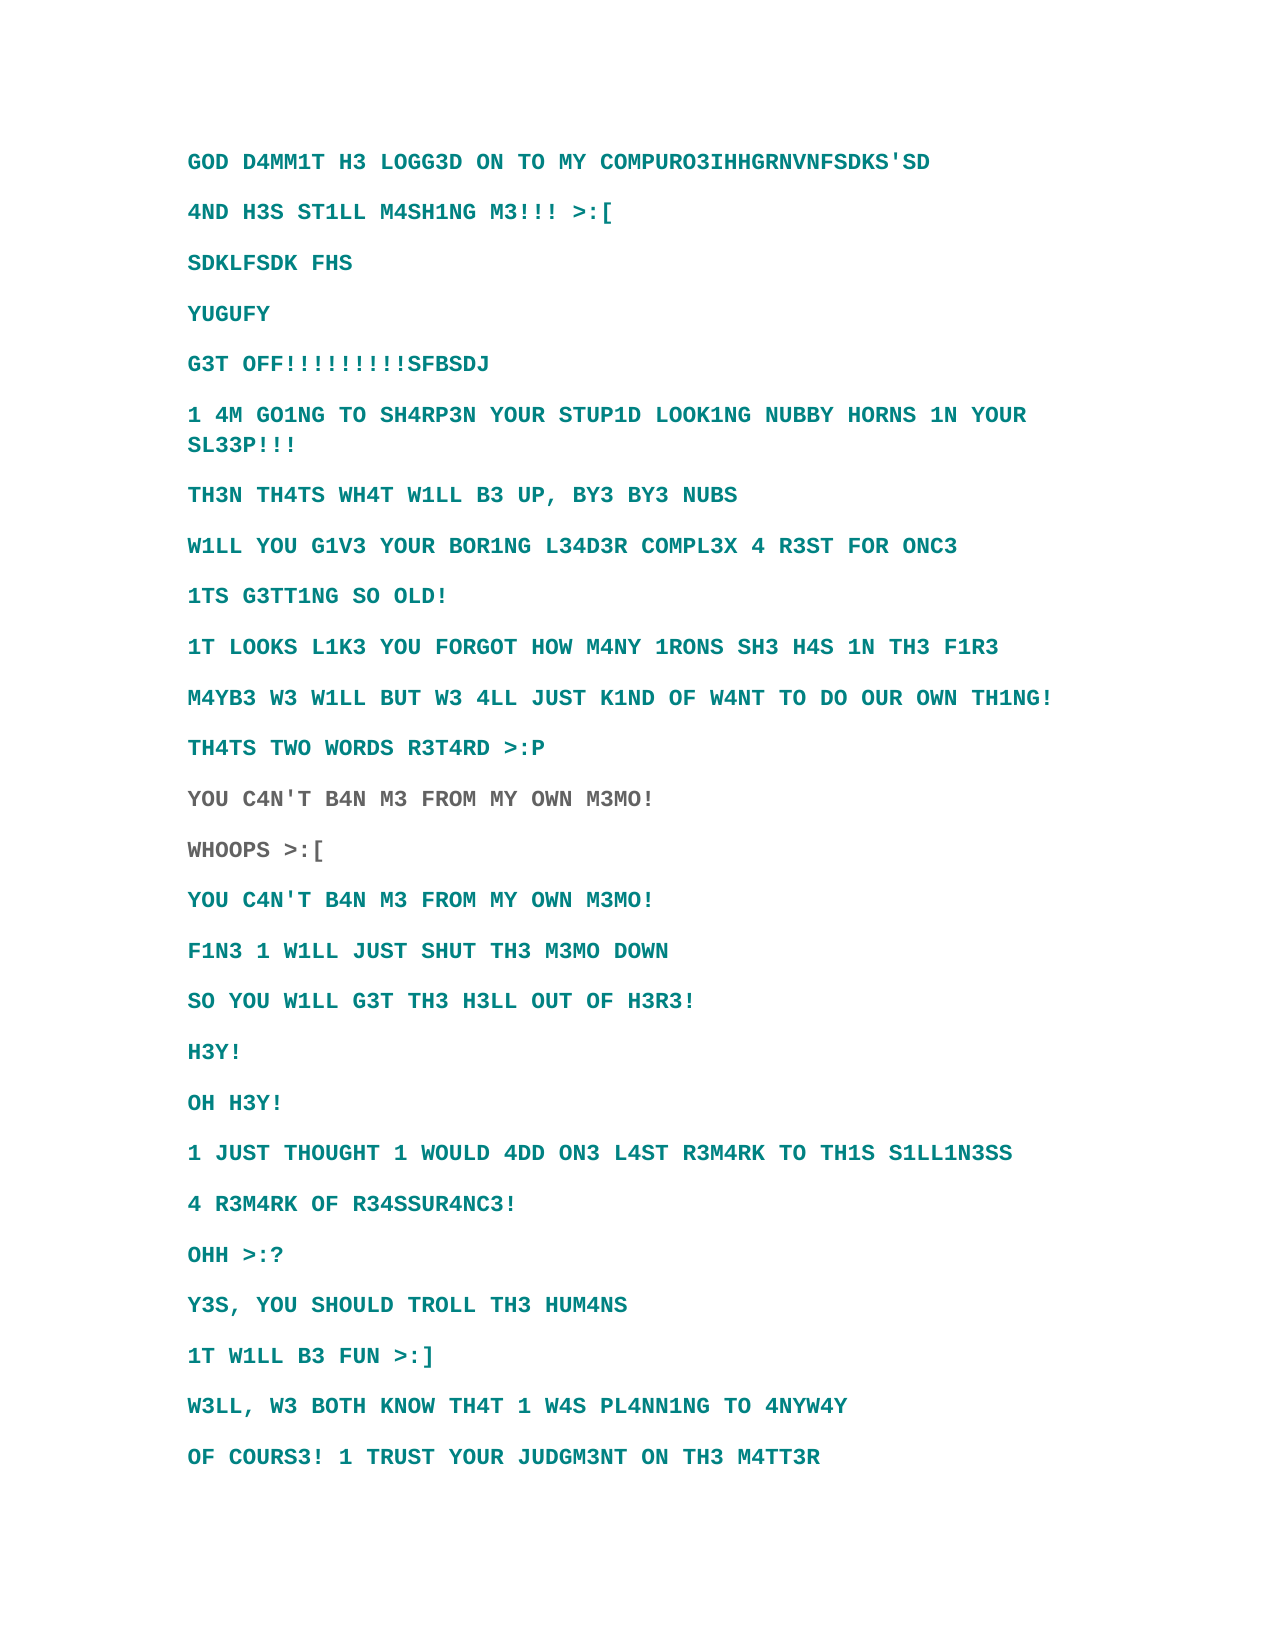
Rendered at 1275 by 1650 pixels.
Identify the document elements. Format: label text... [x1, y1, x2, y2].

text Y3S, YOU SHOULD TROLL TH3 HUM4NS [187, 1293, 1087, 1319]
text 1T LOOKS L1K3 YOU FORGOT HOW M4NY 1RONS SH3 H4S 1N TH3 F1R3 [187, 635, 1087, 661]
text F1N3 1 W1LL JUST SHUT TH3 M3MO DOWN [187, 939, 1087, 965]
text YOU C4N'T B4N M3 FROM MY OWN M3MO! [187, 888, 1087, 914]
text OH H3Y! [187, 1091, 1087, 1117]
text OF COURS3! 1 TRUST YOUR JUDGM3NT ON TH3 M4TT3R [187, 1445, 1087, 1471]
text 1T W1LL B3 FUN >:] [187, 1344, 1087, 1370]
text TH4TS TWO WORDS R3T4RD >:P [187, 737, 1087, 763]
text YUGUFY [187, 302, 1087, 328]
text TH3N TH4TS WH4T W1LL B3 UP, BY3 BY3 NUBS [187, 483, 1087, 509]
text W3LL, W3 BOTH KNOW TH4T 1 W4S PL4NN1NG TO 4NYW4Y [187, 1395, 1087, 1421]
text 4 R3M4RK OF R34SSUR4NC3! [187, 1192, 1087, 1218]
text SDKLFSDK FHS [187, 251, 1087, 277]
text OHH >:? [187, 1243, 1087, 1269]
text WHOOPS >:[ [187, 838, 1087, 864]
text M4YB3 W3 W1LL BUT W3 4LL JUST K1ND OF W4NT TO DO OUR OWN TH1NG! [187, 686, 1087, 712]
text 4ND H3S ST1LL M4SH1NG M3!!! >:[ [187, 201, 1087, 227]
text YOU C4N'T B4N M3 FROM MY OWN M3MO! [187, 787, 1087, 813]
text GOD D4MM1T H3 LOGG3D ON TO MY COMPURO3IHHGRNVNFSDKS'SD [187, 150, 1087, 176]
text 1 JUST THOUGHT 1 WOULD 4DD ON3 L4ST R3M4RK TO TH1S S1LL1N3SS [187, 1142, 1087, 1168]
text H3Y! [187, 1040, 1087, 1066]
text W1LL YOU G1V3 YOUR BOR1NG L34D3R COMPL3X 4 R3ST FOR ONC3 [187, 534, 1087, 560]
text SO YOU W1LL G3T TH3 H3LL OUT OF H3R3! [187, 990, 1087, 1016]
text 1 4M GO1NG TO SH4RP3N YOUR STUP1D LOOK1NG NUBBY HORNS 1N YOUR SL33P!!! [187, 403, 1087, 459]
text 1TS G3TT1NG SO OLD! [187, 585, 1087, 611]
text G3T OFF!!!!!!!!!SFBSDJ [187, 352, 1087, 378]
